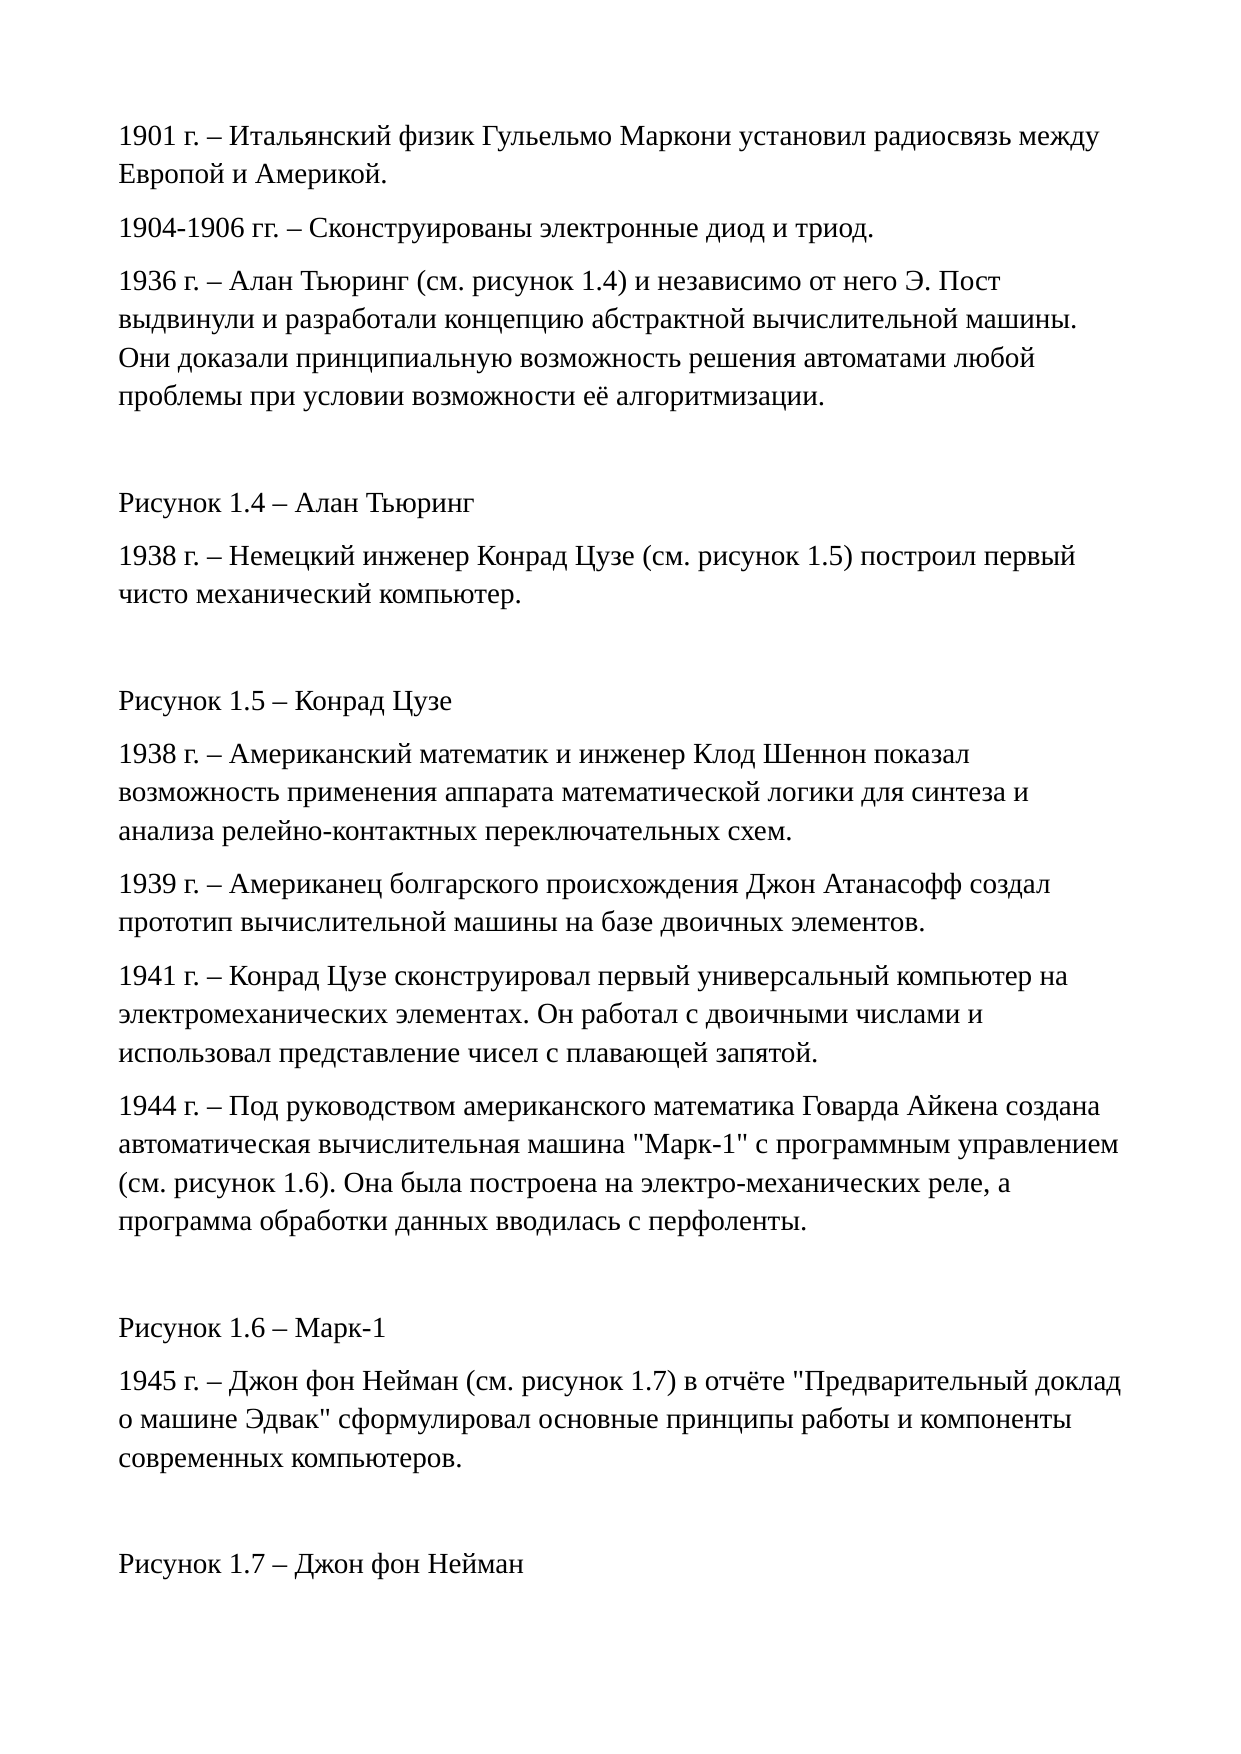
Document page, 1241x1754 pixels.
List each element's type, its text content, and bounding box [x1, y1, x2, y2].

text Рисунок 1.6 – Марк-1 [118, 1310, 1122, 1343]
text 1945 г. – Джон фон Нейман (см. рисунок 1.7) в отчёте "Предварительный доклад о машине Эдвак" сформулировал основные принципы работы и компоненты современных компьютеров. [118, 1363, 1122, 1473]
text 1944 г. – Под руководством американского математика Говарда Айкена создана автоматическая вычислительная машина "Марк-1" с программным управлением (см. рисунок 1.6). Она была построена на электро-механических реле, а программа обработки данных вводилась с перфоленты. [118, 1088, 1122, 1237]
text 1901 г. – Итальянский физик Гульельмо Маркони установил радиосвязь между Европой и Америкой. [118, 118, 1122, 190]
text 1936 г. – Алан Тьюринг (см. рисунок 1.4) и независимо от него Э. Пост выдвинули и разработали концепцию абстрактной вычислительной машины. Они доказали принципиальную возможность решения автоматами любой проблемы при условии возможности её алгоритмизации. [118, 263, 1122, 412]
text 1939 г. – Американец болгарского происхождения Джон Атанасофф создал прототип вычислительной машины на базе двоичных элементов. [118, 866, 1122, 938]
text 1941 г. – Конрад Цузе сконструировал первый универсальный компьютер на электромеханических элементах. Он работал с двоичными числами и использовал представление чисел с плавающей запятой. [118, 958, 1122, 1068]
text Рисунок 1.4 – Алан Тьюринг [118, 485, 1122, 518]
text Рисунок 1.7 – Джон фон Нейман [118, 1546, 1122, 1580]
text 1938 г. – Американский математик и инженер Клод Шеннон показал возможность применения аппарата математической логики для синтеза и анализа релейно-контактных переключательных схем. [118, 736, 1122, 846]
text 1904-1906 гг. – Сконструированы электронные диод и триод. [118, 210, 1122, 243]
text Рисунок 1.5 – Конрад Цузе [118, 683, 1122, 716]
text 1938 г. – Немецкий инженер Конрад Цузе (см. рисунок 1.5) построил первый чисто механический компьютер. [118, 538, 1122, 610]
